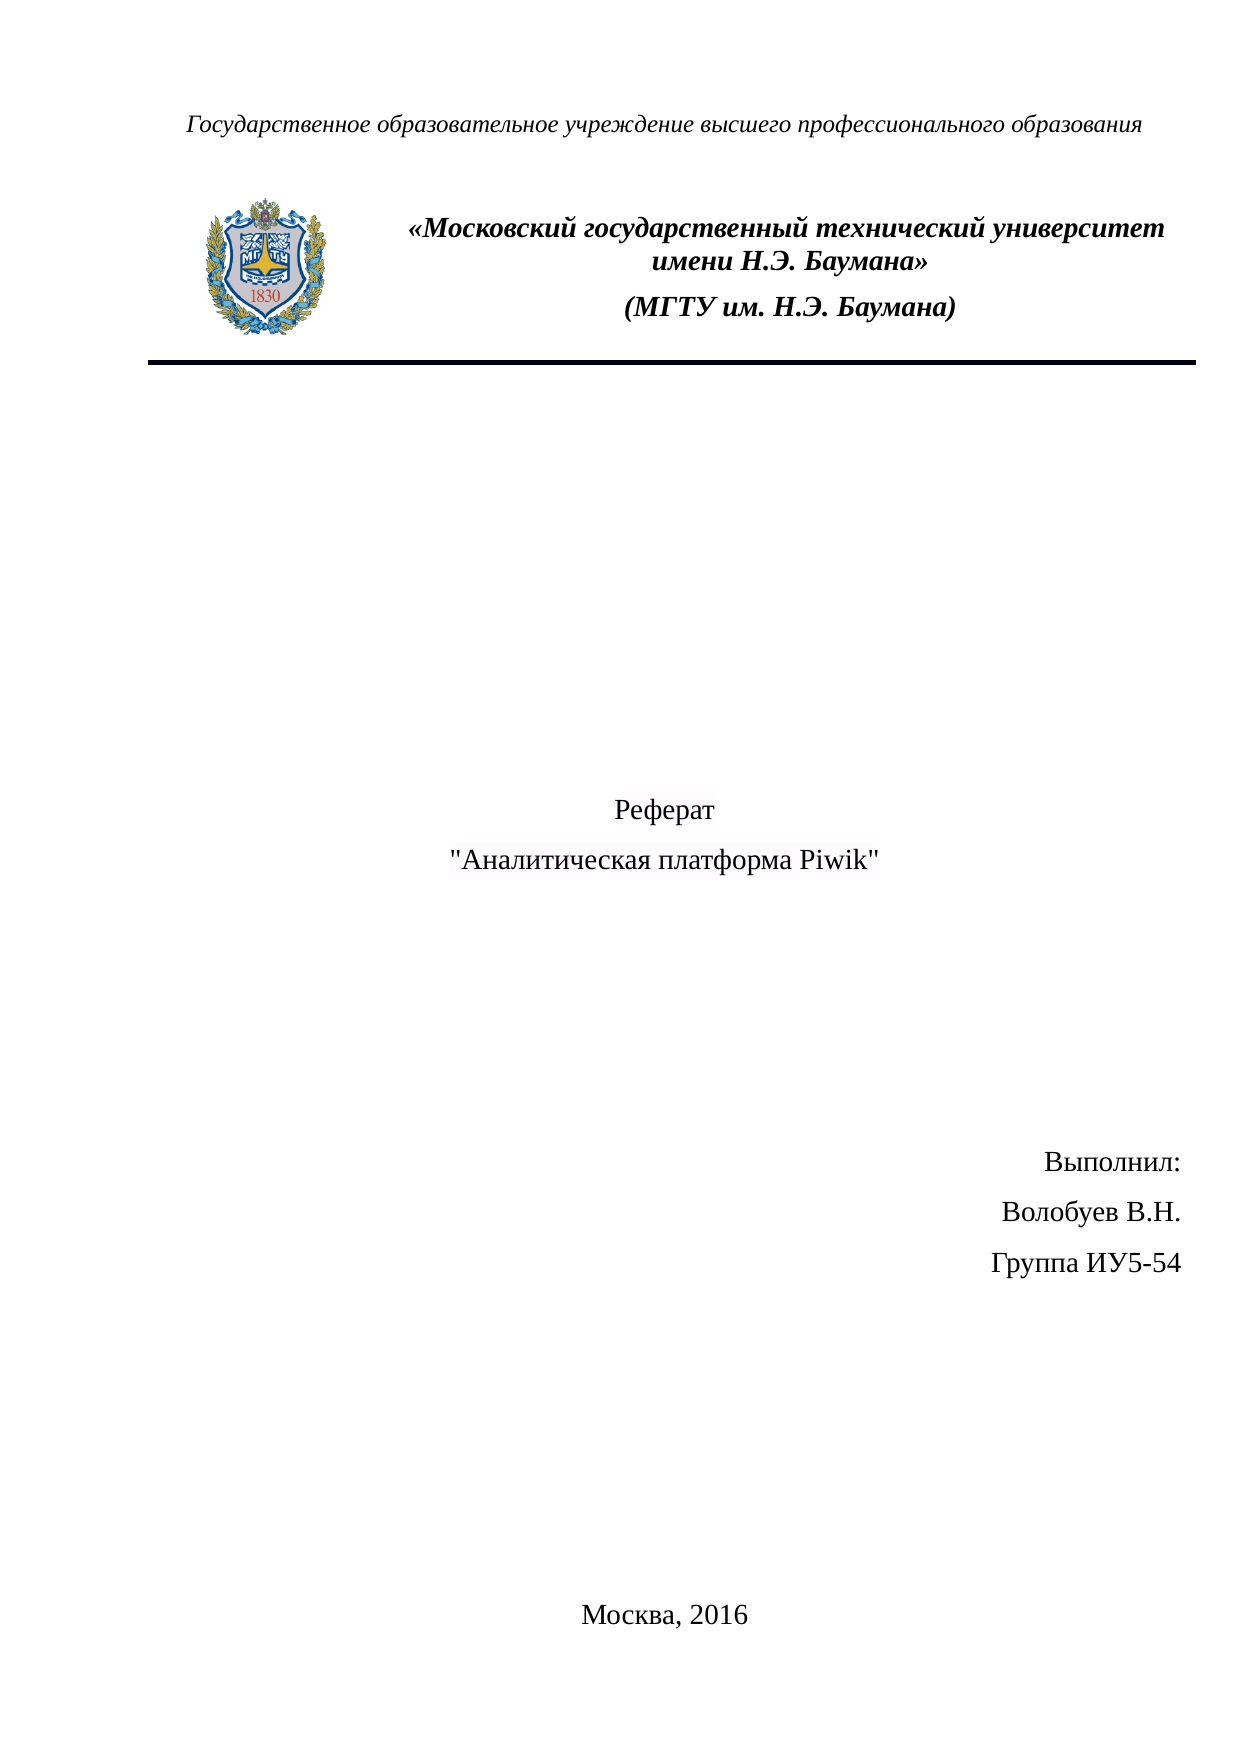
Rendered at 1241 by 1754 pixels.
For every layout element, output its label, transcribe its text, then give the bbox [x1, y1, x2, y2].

text Реферат [148, 792, 1181, 826]
text Выполнил: [148, 1144, 1181, 1178]
table_header «Московский государственный технический университет имени Н.Э. Баумана» (МГТУ им. Н.Э. Баумана) [384, 174, 1196, 360]
title Государственное образовательное учреждение высшего профессионального образования [148, 109, 1181, 138]
text Москва, 2016 [148, 1597, 1181, 1631]
text Группа ИУ5-54 [148, 1245, 1181, 1278]
text Волобуев В.Н. [148, 1194, 1181, 1228]
text "Аналитическая платформа Piwik" [148, 842, 1181, 876]
table_header [148, 174, 384, 360]
picture [206, 198, 326, 335]
